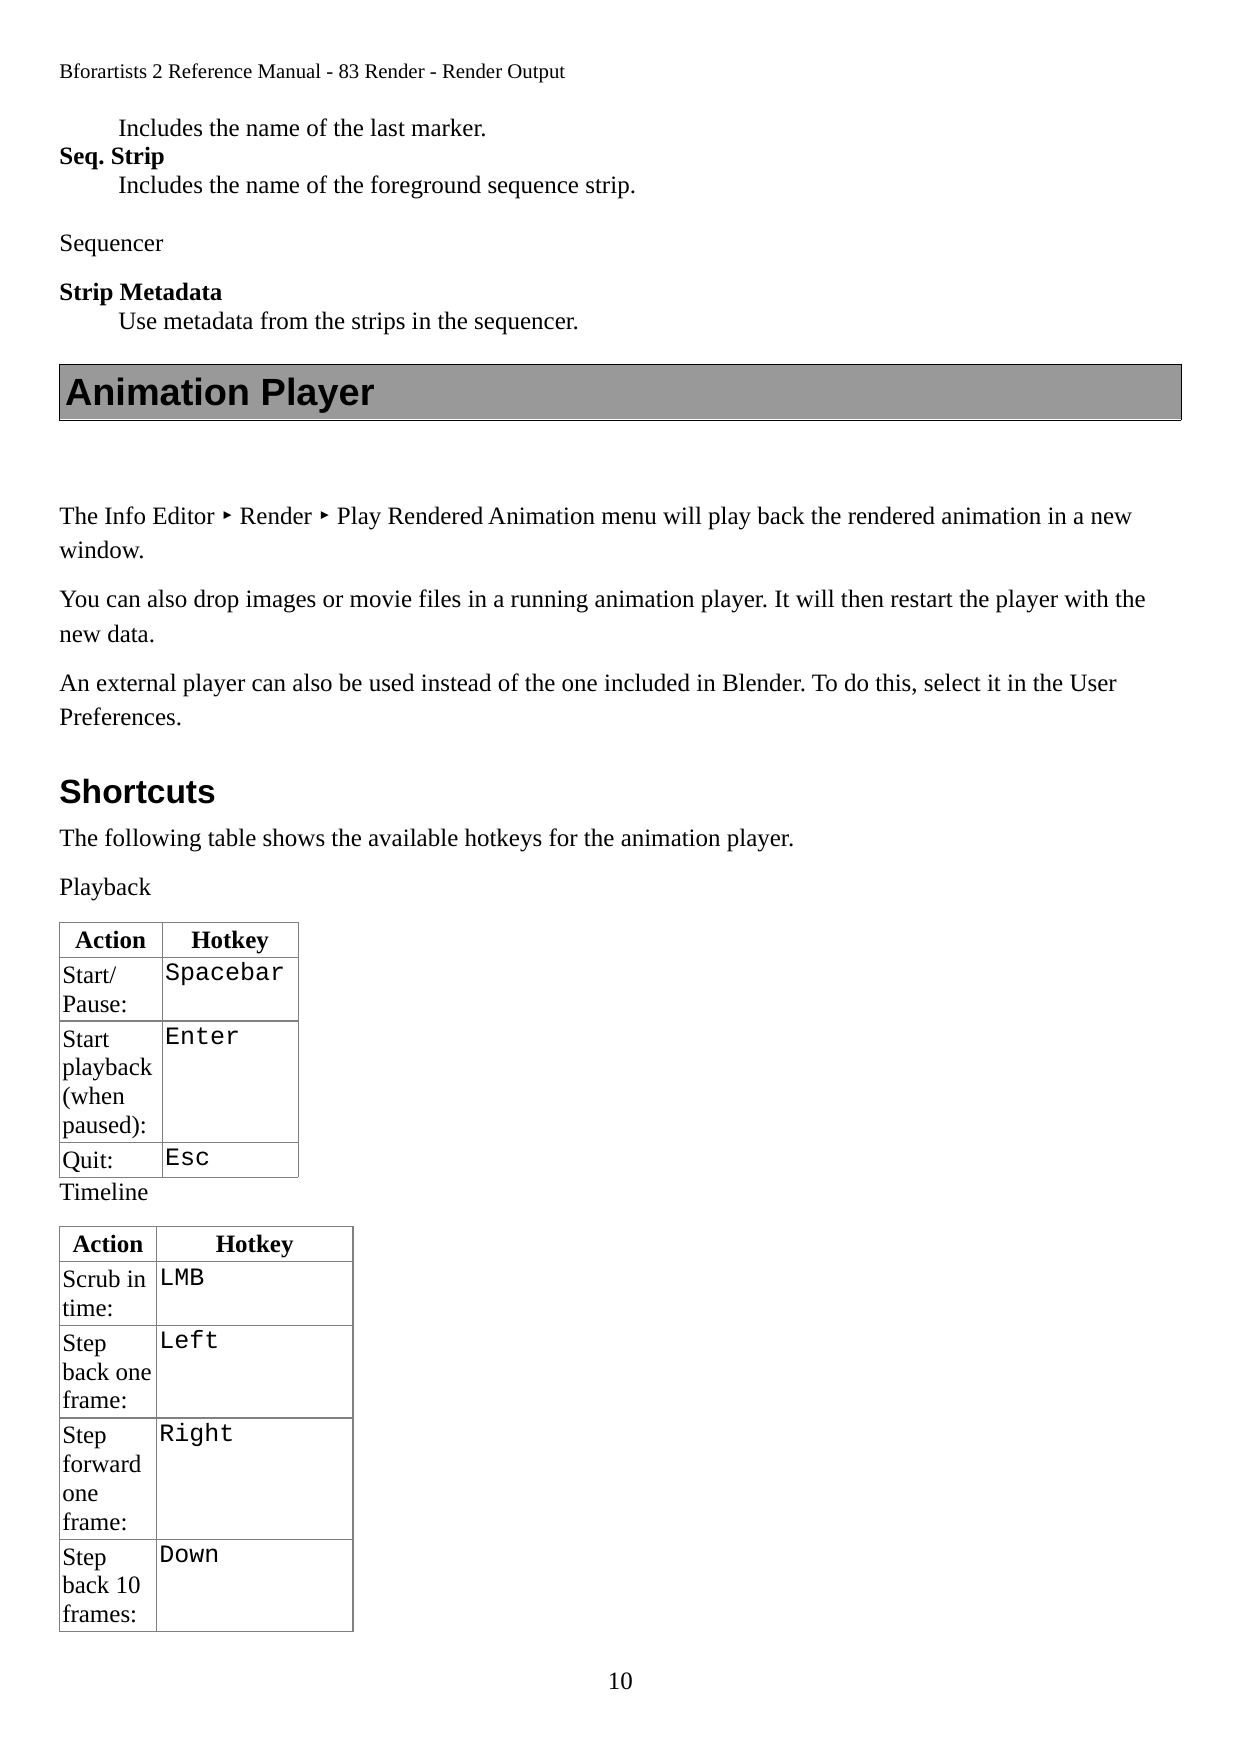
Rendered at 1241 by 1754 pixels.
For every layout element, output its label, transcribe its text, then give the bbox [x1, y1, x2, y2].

text The following table shows the available hotkeys for the animation player. [59, 823, 1181, 852]
subtitle Seq. Strip [59, 141, 1181, 170]
subtitle Shortcuts [59, 772, 1181, 811]
table_cell Left [157, 1326, 352, 1417]
table_cell Start/Pause: [60, 958, 162, 1020]
table_cell Quit: [60, 1143, 162, 1177]
table_cell Down [157, 1540, 352, 1631]
table_cell Right [157, 1419, 352, 1538]
table_cell Step back 10 frames: [60, 1540, 156, 1631]
table_cell Enter [163, 1022, 298, 1142]
table_header Hotkey [163, 923, 298, 957]
text Timeline [59, 1177, 1181, 1206]
list Use metadata from the strips in the sequencer. [118, 306, 1181, 335]
table_cell Esc [163, 1143, 298, 1177]
table_cell Step forward one frame: [60, 1419, 156, 1538]
table_cell Scrub in time: [60, 1262, 156, 1325]
subtitle Strip Metadata [59, 277, 1181, 306]
table_header Action [60, 1227, 156, 1261]
table_cell Step back one frame: [60, 1326, 156, 1417]
table_cell Spacebar [163, 958, 298, 1020]
text You can also drop images or movie files in a running animation player. It will then restart the player with the new data. [59, 584, 1181, 648]
text The Info Editor ‣ Render ‣ Play Rendered Animation menu will play back the rendered animation in a new window. [59, 501, 1181, 564]
text Sequencer [59, 228, 1181, 257]
table_header Action [60, 923, 162, 957]
table_header Animation Player [60, 365, 1181, 419]
table_cell LMB [157, 1262, 352, 1325]
text An external player can also be used instead of the one included in Blender. To do this, select it in the User Preferences. [59, 668, 1181, 731]
table_cell Start playback (when paused): [60, 1022, 162, 1142]
table_header Hotkey [157, 1227, 352, 1261]
list Includes the name of the last marker. [118, 113, 1181, 141]
text Playback [59, 872, 1181, 901]
list Includes the name of the foreground sequence strip. [118, 170, 1181, 199]
